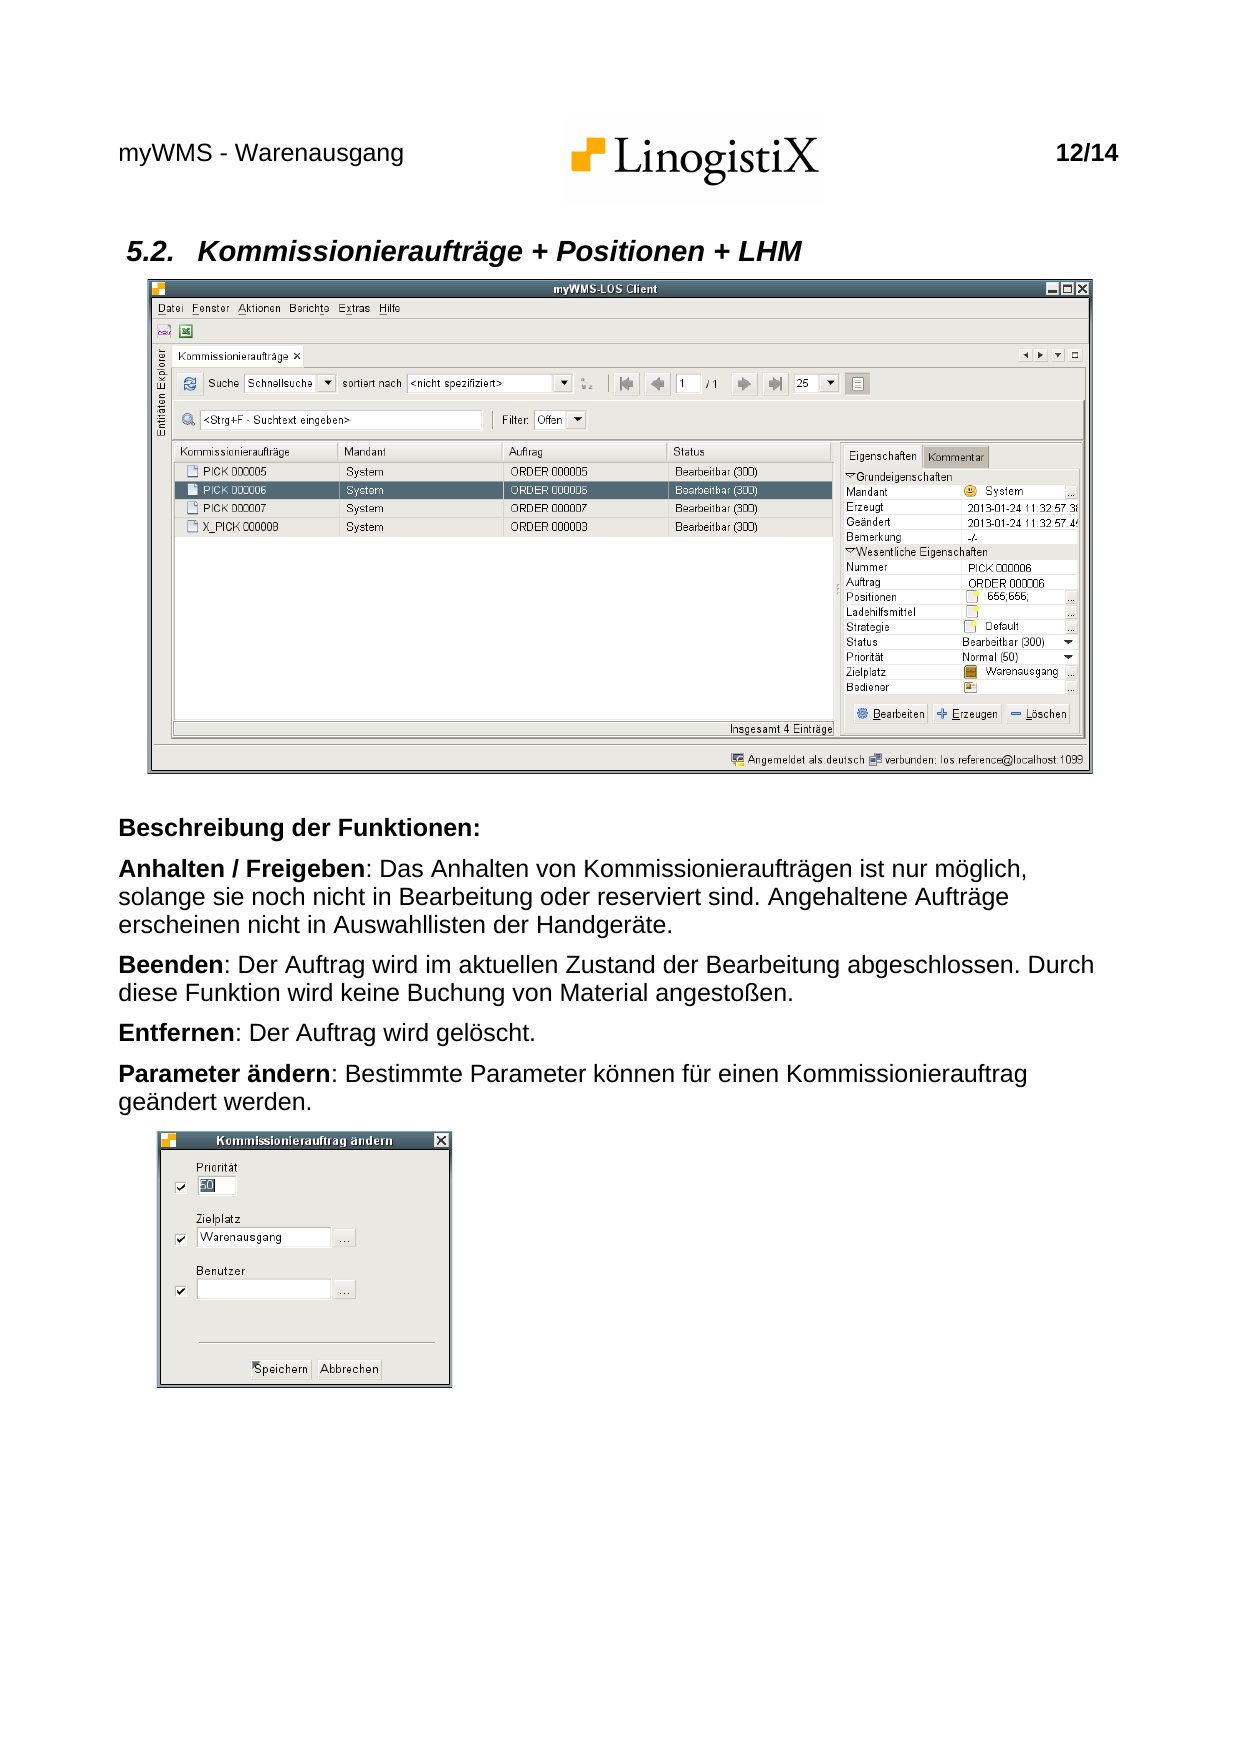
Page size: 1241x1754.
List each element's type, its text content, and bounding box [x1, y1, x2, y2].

picture [564, 118, 825, 205]
subtitle Kommissionieraufträge + Positionen + LHM [118, 234, 1122, 267]
text Beschreibung der Funktionen: [118, 814, 1122, 842]
text Anhalten / Freigeben: Das Anhalten von Kommissionieraufträgen ist nur möglich, solange sie noch nicht in Bearbeitung oder reserviert sind. Angehaltene Aufträge erscheinen nicht in Auswahllisten der Handgeräte. [118, 855, 1122, 938]
text Beenden: Der Auftrag wird im aktuellen Zustand der Bearbeitung abgeschlossen. Durch diese Funktion wird keine Buchung von Material angestoßen. [118, 951, 1122, 1007]
picture [147, 279, 1093, 774]
picture [156, 1131, 453, 1388]
text Entfernen: Der Auftrag wird gelöscht. [118, 1019, 1122, 1047]
text Parameter ändern: Bestimmte Parameter können für einen Kommissionierauftrag geändert werden. [118, 1060, 1122, 1116]
